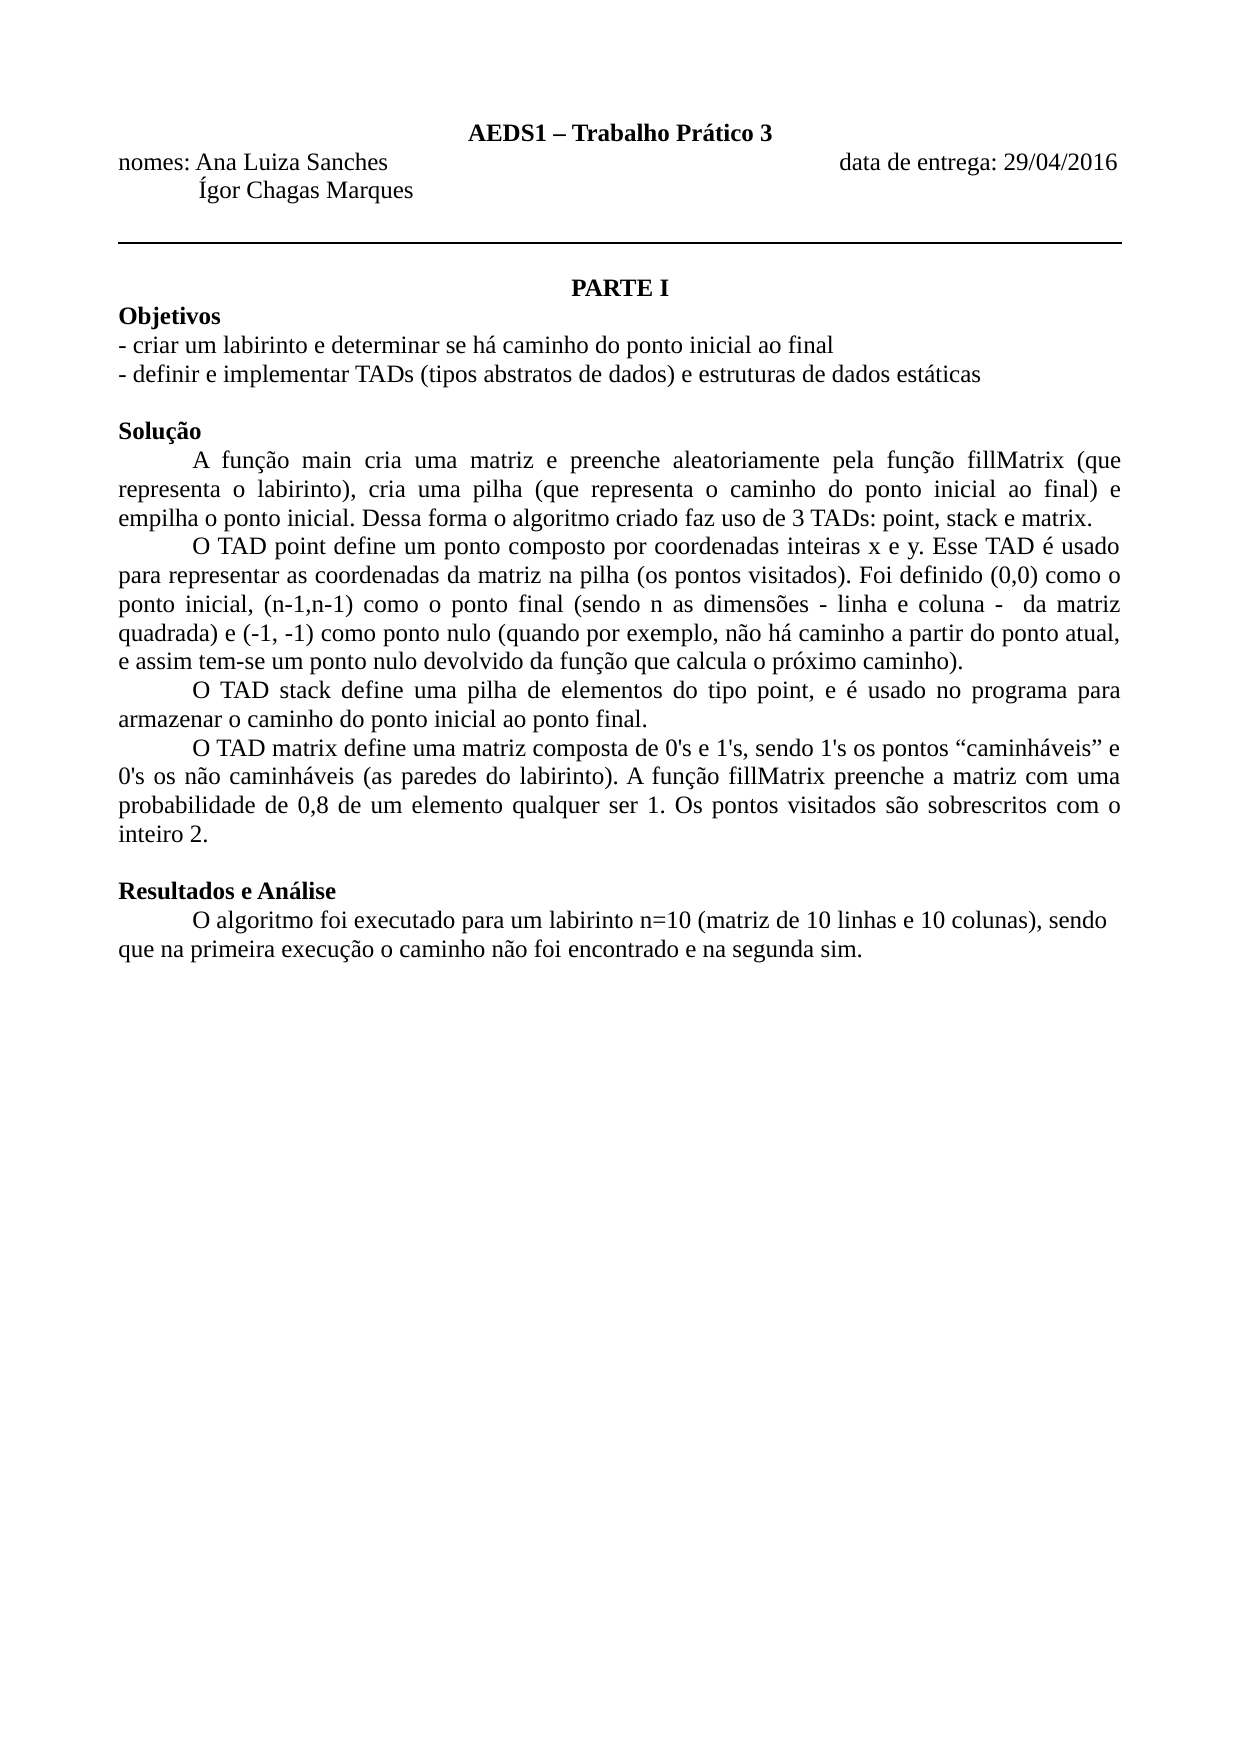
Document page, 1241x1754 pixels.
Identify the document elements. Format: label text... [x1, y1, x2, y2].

text A função main cria uma matriz e preenche aleatoriamente pela função fillMatrix (que representa o labirinto), cria uma pilha (que representa o caminho do ponto inicial ao final) e empilha o ponto inicial. Dessa forma o algoritmo criado faz uso de 3 TADs: point, stack e matrix. [118, 445, 1122, 531]
text AEDS1 – Trabalho Prático 3 [118, 118, 1122, 147]
text - definir e implementar TADs (tipos abstratos de dados) e estruturas de dados estáticas [118, 359, 1122, 388]
text O algoritmo foi executado para um labirinto n=10 (matriz de 10 linhas e 10 colunas), sendo que na primeira execução o caminho não foi encontrado e na segunda sim. [118, 905, 1122, 963]
text O TAD matrix define uma matriz composta de 0's e 1's, sendo 1's os pontos “caminháveis” e 0's os não caminháveis (as paredes do labirinto). A função fillMatrix preenche a matriz com uma probabilidade de 0,8 de um elemento qualquer ser 1. Os pontos visitados são sobrescritos com o inteiro 2. [118, 733, 1122, 848]
text Objetivos [118, 301, 1122, 330]
text O TAD point define um ponto composto por coordenadas inteiras x e y. Esse TAD é usado para representar as coordenadas da matriz na pilha (os pontos visitados). Foi definido (0,0) como o ponto inicial, (n-1,n-1) como o ponto final (sendo n as dimensões - linha e coluna - da matriz quadrada) e (-1, -1) como ponto nulo (quando por exemplo, não há caminho a partir do ponto atual, e assim tem-se um ponto nulo devolvido da função que calcula o próximo caminho). [118, 531, 1122, 675]
text nomes: Ana Luiza Sanches data de entrega: 29/04/2016 [118, 147, 1122, 176]
text PARTE I [118, 273, 1122, 301]
text O TAD stack define uma pilha de elementos do tipo point, e é usado no programa para armazenar o caminho do ponto inicial ao ponto final. [118, 675, 1122, 733]
text Ígor Chagas Marques [118, 176, 1122, 204]
text - criar um labirinto e determinar se há caminho do ponto inicial ao final [118, 330, 1122, 359]
text Resultados e Análise [118, 876, 1122, 905]
text Solução [118, 416, 1122, 445]
